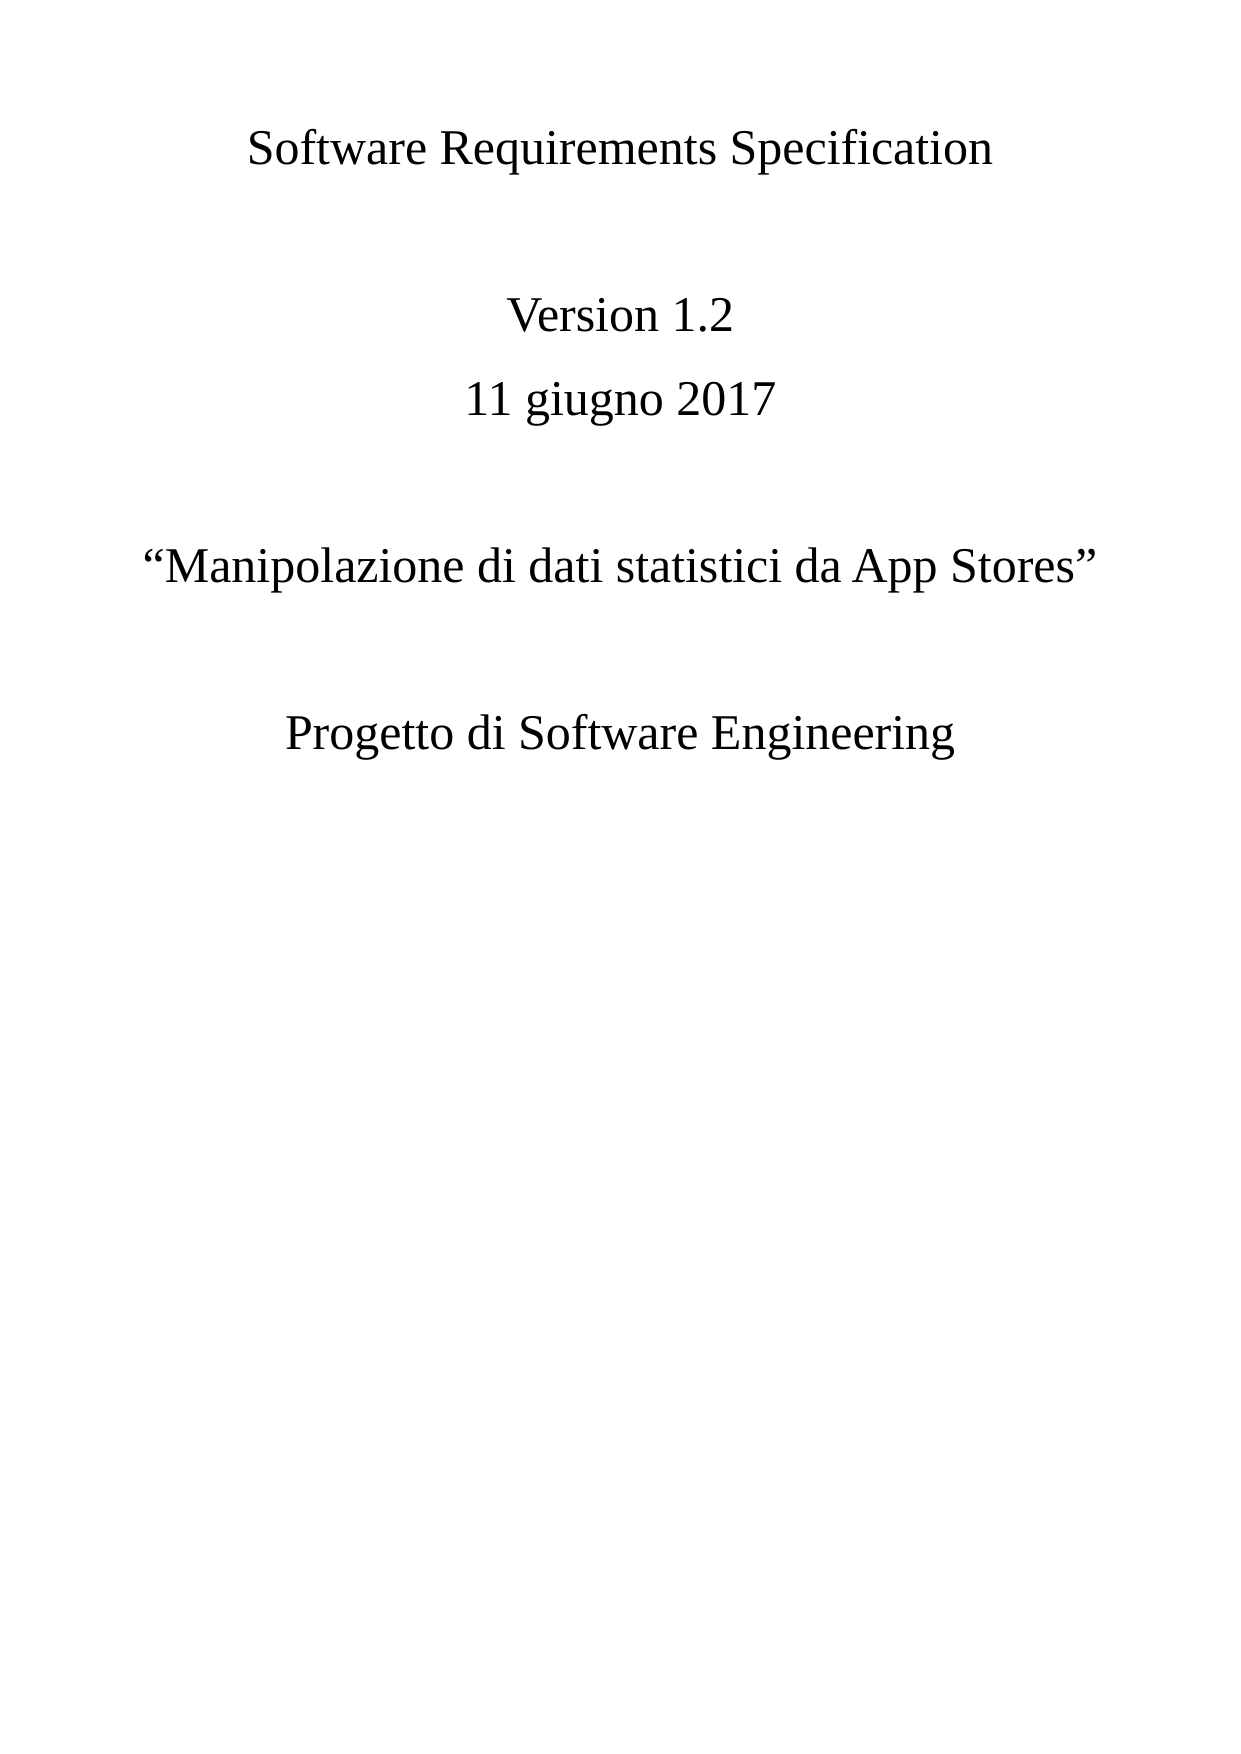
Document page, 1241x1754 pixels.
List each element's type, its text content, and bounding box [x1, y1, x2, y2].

text Progetto di Software Engineering [118, 703, 1122, 760]
text 11 giugno 2017 [118, 369, 1122, 426]
text “Manipolazione di dati statistici da App Stores” [118, 536, 1122, 593]
text Version 1.2 [118, 285, 1122, 343]
text Software Requirements Specification [118, 118, 1122, 176]
